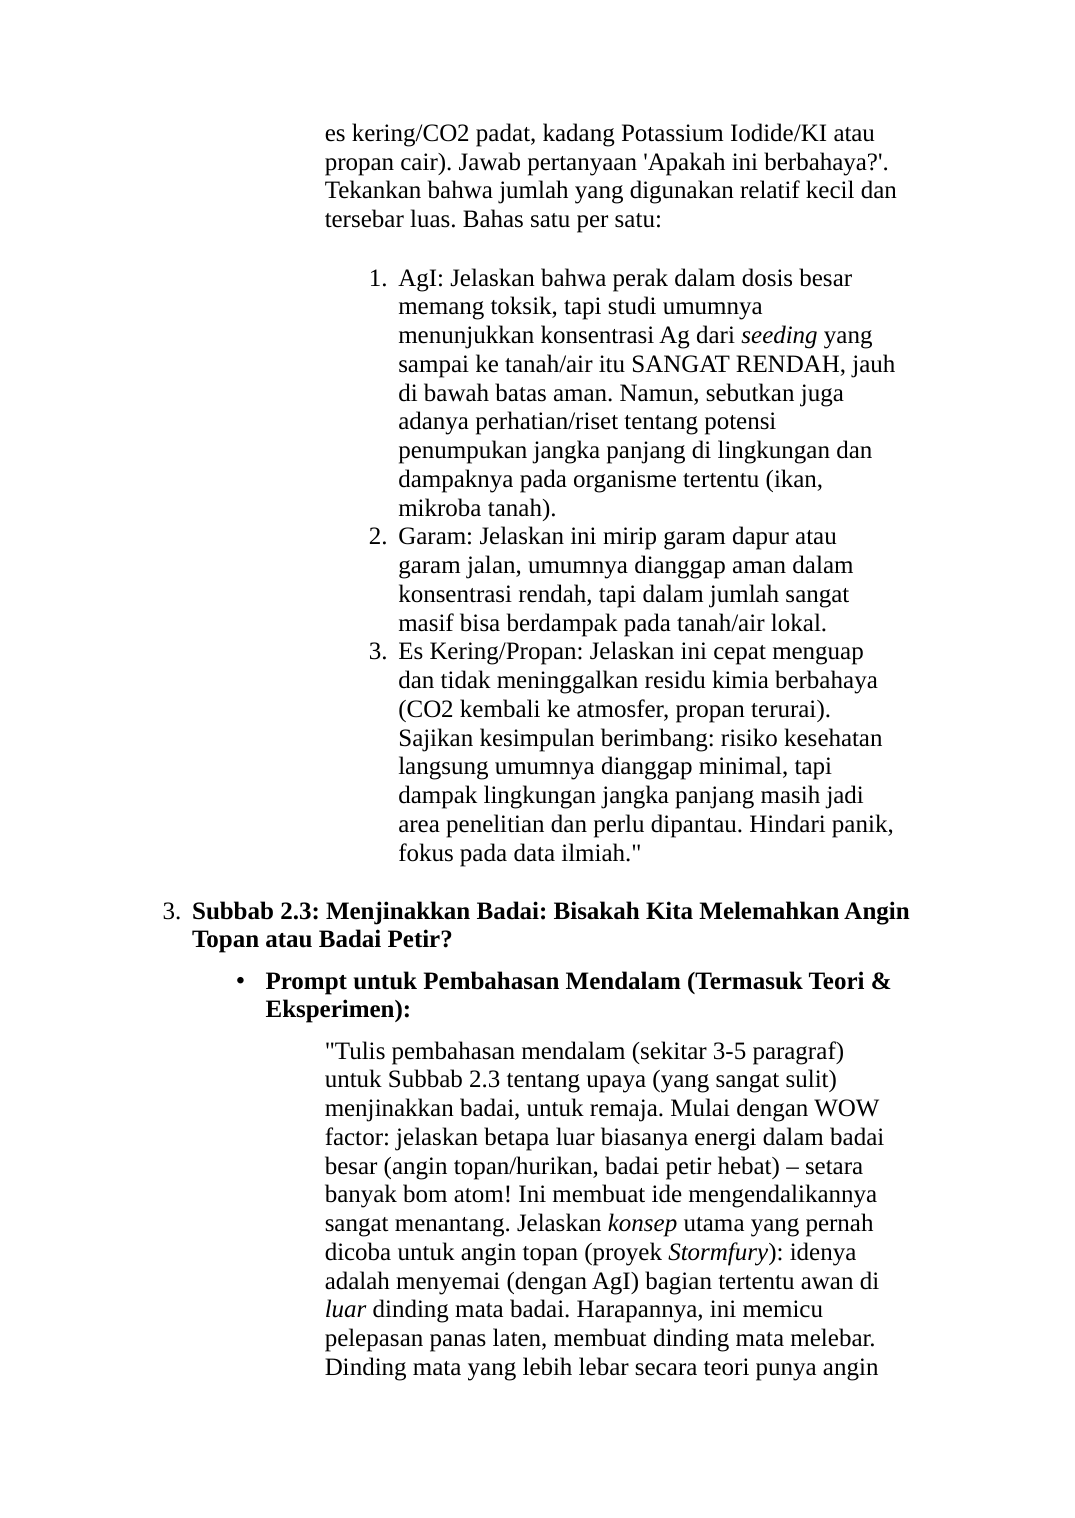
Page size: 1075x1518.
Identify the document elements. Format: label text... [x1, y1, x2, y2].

list Prompt untuk Pembahasan Mendalam (Termasuk Teori & Eksperimen): [236, 966, 957, 1023]
list Garam: Jelaskan ini mirip garam dapur atau garam jalan, umumnya dianggap aman dalam konsentrasi rendah, tapi dalam jumlah sangat masif bisa berdampak pada tanah/air lokal. [369, 521, 898, 636]
list Subbab 2.3: Menjinakkan Badai: Bisakah Kita Melemahkan Angin Topan atau Badai Petir? [162, 896, 957, 953]
list AgI: Jelaskan bahwa perak dalam dosis besar memang toksik, tapi studi umumnya menunjukkan konsentrasi Ag dari seeding yang sampai ke tanah/air itu SANGAT RENDAH, jauh di bawah batas aman. Namun, sebutkan juga adanya perhatian/riset tentang potensi penumpukan jangka panjang di lingkungan dan dampaknya pada organisme tertentu (ikan, mikroba tanah). [369, 263, 898, 521]
list "Tulis pembahasan mendalam (sekitar 3-5 paragraf) untuk Subbab 2.3 tentang upaya (yang sangat sulit) menjinakkan badai, untuk remaja. Mulai dengan WOW factor: jelaskan betapa luar biasanya energi dalam badai besar (angin topan/hurikan, badai petir hebat) – setara banyak bom atom! Ini membuat ide mengendalikannya sangat menantang. Jelaskan konsep utama yang pernah dicoba untuk angin topan (proyek Stormfury): idenya adalah menyemai (dengan AgI) bagian tertentu awan di luar dinding mata badai. Harapannya, ini memicu pelepasan panas laten, membuat dinding mata melebar. Dinding mata yang lebih lebar secara teori punya angin [295, 1036, 898, 1381]
list es kering/CO2 padat, kadang Potassium Iodide/KI atau propan cair). Jawab pertanyaan 'Apakah ini berbahaya?'. Tekankan bahwa jumlah yang digunakan relatif kecil dan tersebar luas. Bahas satu per satu: [295, 118, 898, 233]
list Es Kering/Propan: Jelaskan ini cepat menguap dan tidak meninggalkan residu kimia berbahaya (CO2 kembali ke atmosfer, propan terurai). Sajikan kesimpulan berimbang: risiko kesehatan langsung umumnya dianggap minimal, tapi dampak lingkungan jangka panjang masih jadi area penelitian dan perlu dipantau. Hindari panik, fokus pada data ilmiah." [369, 636, 898, 866]
